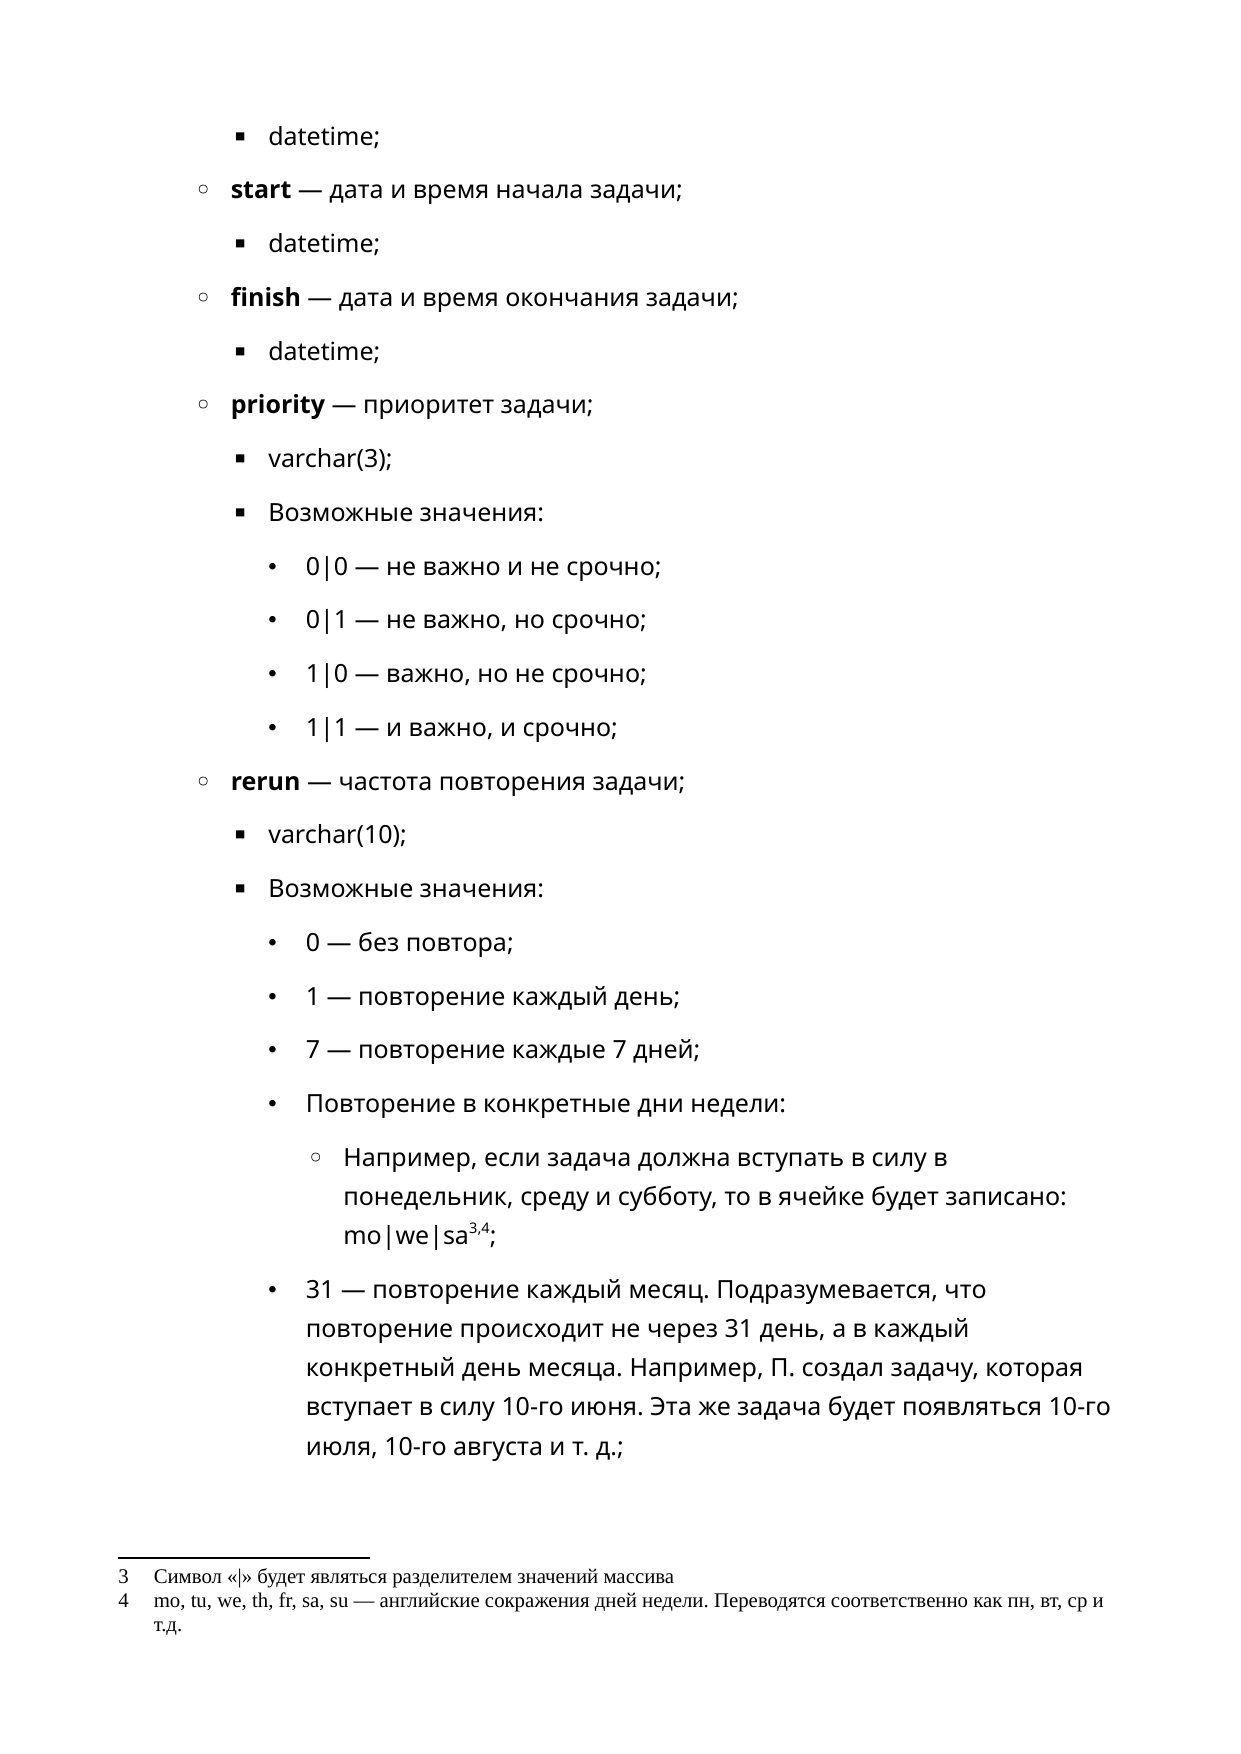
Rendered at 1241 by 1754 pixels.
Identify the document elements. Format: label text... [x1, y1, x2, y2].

list priority — приоритет задачи; [193, 387, 1122, 421]
list Возможные значения: [231, 871, 1122, 905]
list 1|0 — важно, но не срочно; [268, 656, 1122, 690]
list mo, tu, we, th, fr, sa, su — английские сокражения дней недели. Переводятся соответственно как пн, вт, ср и т.д. [118, 1588, 1122, 1636]
list Повторение в конкретные дни недели: [268, 1086, 1122, 1120]
list 31 — повторение каждый месяц. Подразумевается, что повторение происходит не через 31 день, а в каждый конкретный день месяца. Например, П. создал задачу, которая вступает в силу 10-го июня. Эта же задача будет появляться 10-го июля, 10-го августа и т. д.; [268, 1271, 1122, 1462]
list 0|0 — не важно и не срочно; [268, 548, 1122, 582]
list varchar(3); [231, 441, 1122, 475]
list Возможные значения: [231, 494, 1122, 528]
list 7 — повторение каждые 7 дней; [268, 1032, 1122, 1066]
list Например, если задача должна вступать в силу в понедельник, среду и субботу, то в ячейке будет записано: mo|we|sa,; [306, 1139, 1122, 1252]
list 0|1 — не важно, но срочно; [268, 602, 1122, 636]
list start — дата и время начала задачи; [193, 172, 1122, 206]
list Символ «|» будет являться разделителем значений массива [118, 1564, 1122, 1588]
list 1|1 — и важно, и срочно; [268, 709, 1122, 743]
list datetime; [231, 333, 1122, 367]
list varchar(10); [231, 817, 1122, 851]
list finish — дата и время окончания задачи; [193, 279, 1122, 313]
list datetime; [231, 118, 1122, 152]
list datetime; [231, 226, 1122, 260]
list 1 — повторение каждый день; [268, 978, 1122, 1012]
list 0 — без повтора; [268, 924, 1122, 958]
list rerun — частота повторения задачи; [193, 763, 1122, 797]
